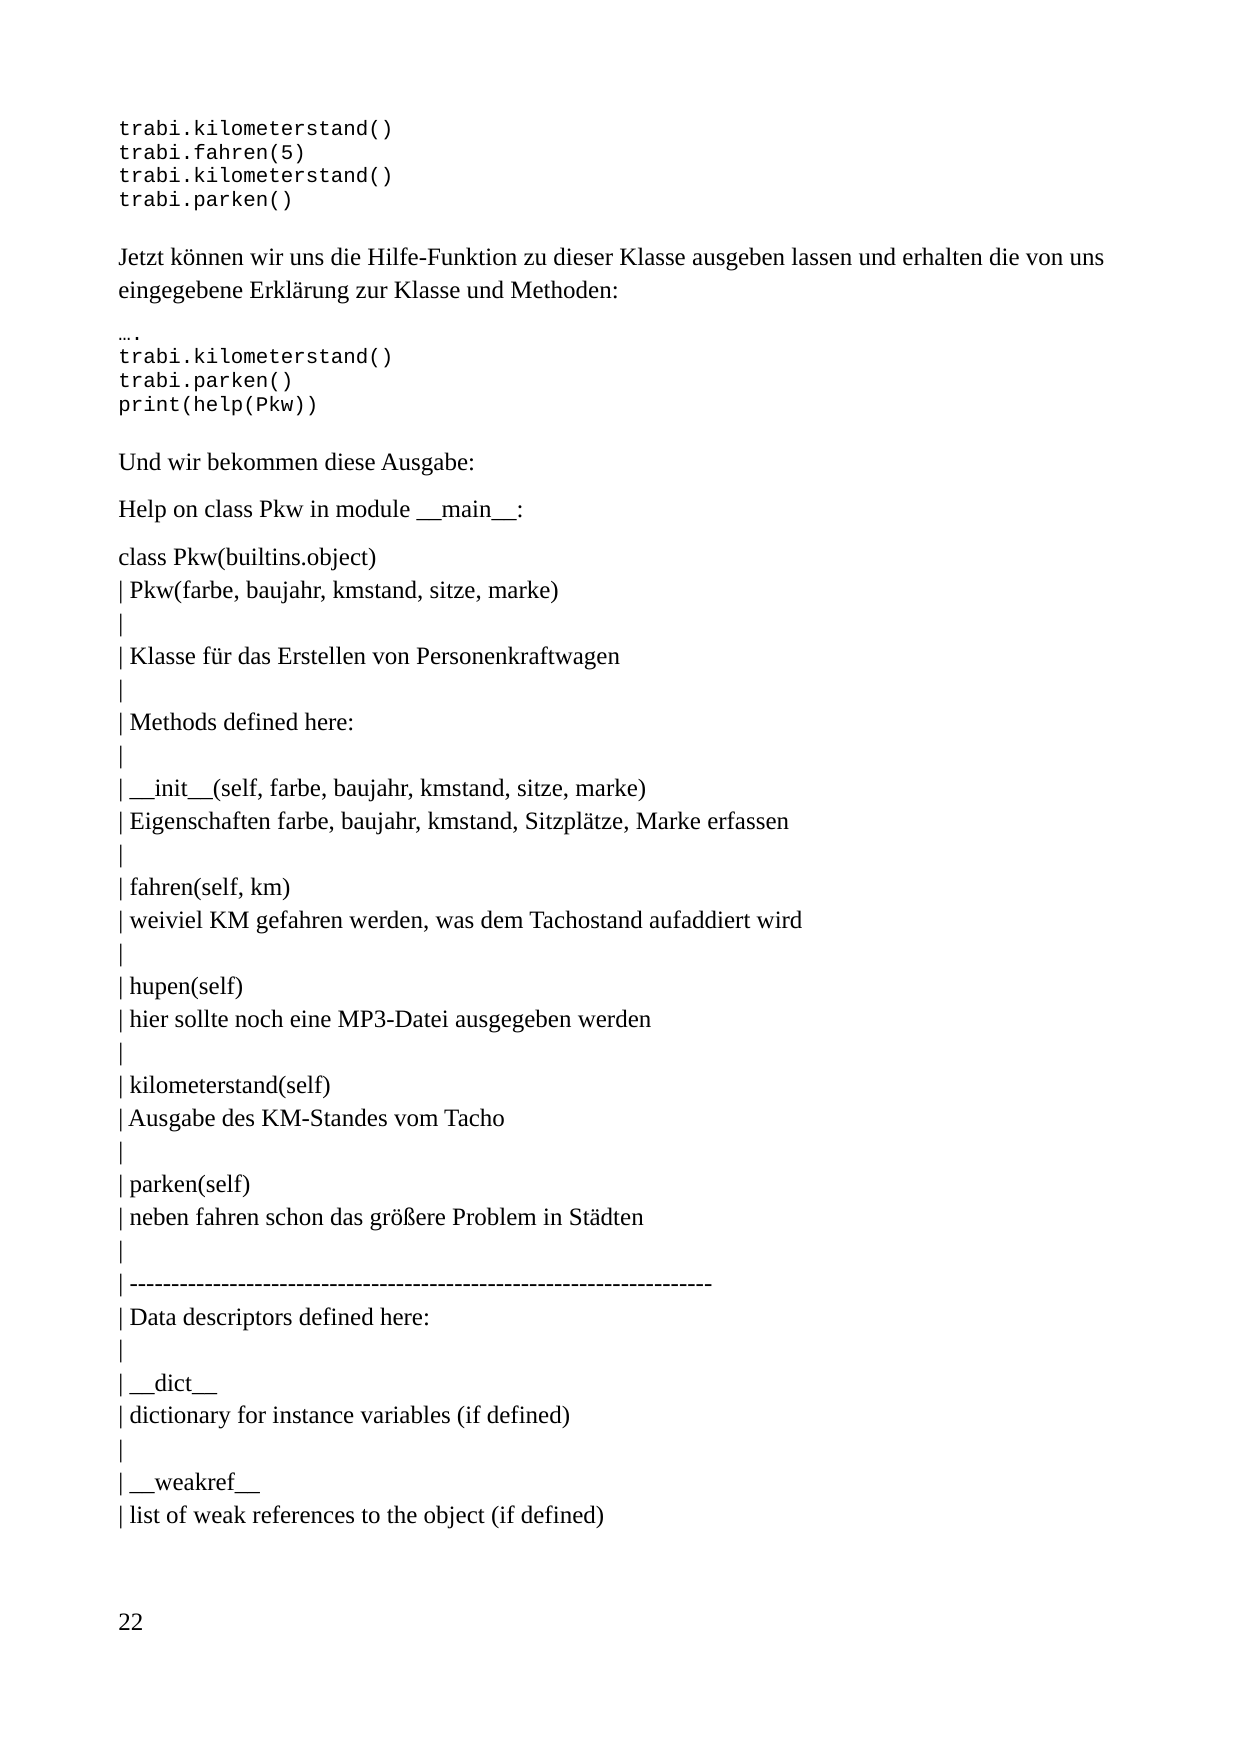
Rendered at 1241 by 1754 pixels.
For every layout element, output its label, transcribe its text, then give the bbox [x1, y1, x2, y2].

text trabi.kilometerstand() [118, 346, 1122, 370]
text trabi.kilometerstand() [118, 118, 1122, 142]
text Jetzt können wir uns die Hilfe-Funktion zu dieser Klasse ausgeben lassen und erhalten die von uns eingegebene Erklärung zur Klasse und Methoden: [118, 242, 1122, 304]
text trabi.parken() [118, 189, 1122, 213]
text trabi.kilometerstand() [118, 165, 1122, 189]
text class Pkw(builtins.object) | Pkw(farbe, baujahr, kmstand, sitze, marke) | | Klasse für das Erstellen von Personenkraftwagen | | Methods defined here: | | __init__(self, farbe, baujahr, kmstand, sitze, marke) | Eigenschaften farbe, baujahr, kmstand, Sitzplätze, Marke erfassen | | fahren(self, km) | weiviel KM gefahren werden, was dem Tachostand aufaddiert wird | | hupen(self) | hier sollte noch eine MP3-Datei ausgegeben werden | | kilometerstand(self) | Ausgabe des KM-Standes vom Tacho | | parken(self) | neben fahren schon das größere Problem in Städten | | ---------------------------------------------------------------------- | Data descriptors defined here: | | __dict__ | dictionary for instance variables (if defined) | | __weakref__ | list of weak references to the object (if defined) [118, 542, 1122, 1528]
text trabi.parken() [118, 370, 1122, 394]
text trabi.fahren(5) [118, 142, 1122, 165]
text print(help(Pkw)) [118, 394, 1122, 417]
text …. [118, 323, 1122, 346]
text Und wir bekommen diese Ausgabe: [118, 447, 1122, 476]
text Help on class Pkw in module __main__: [118, 494, 1122, 523]
